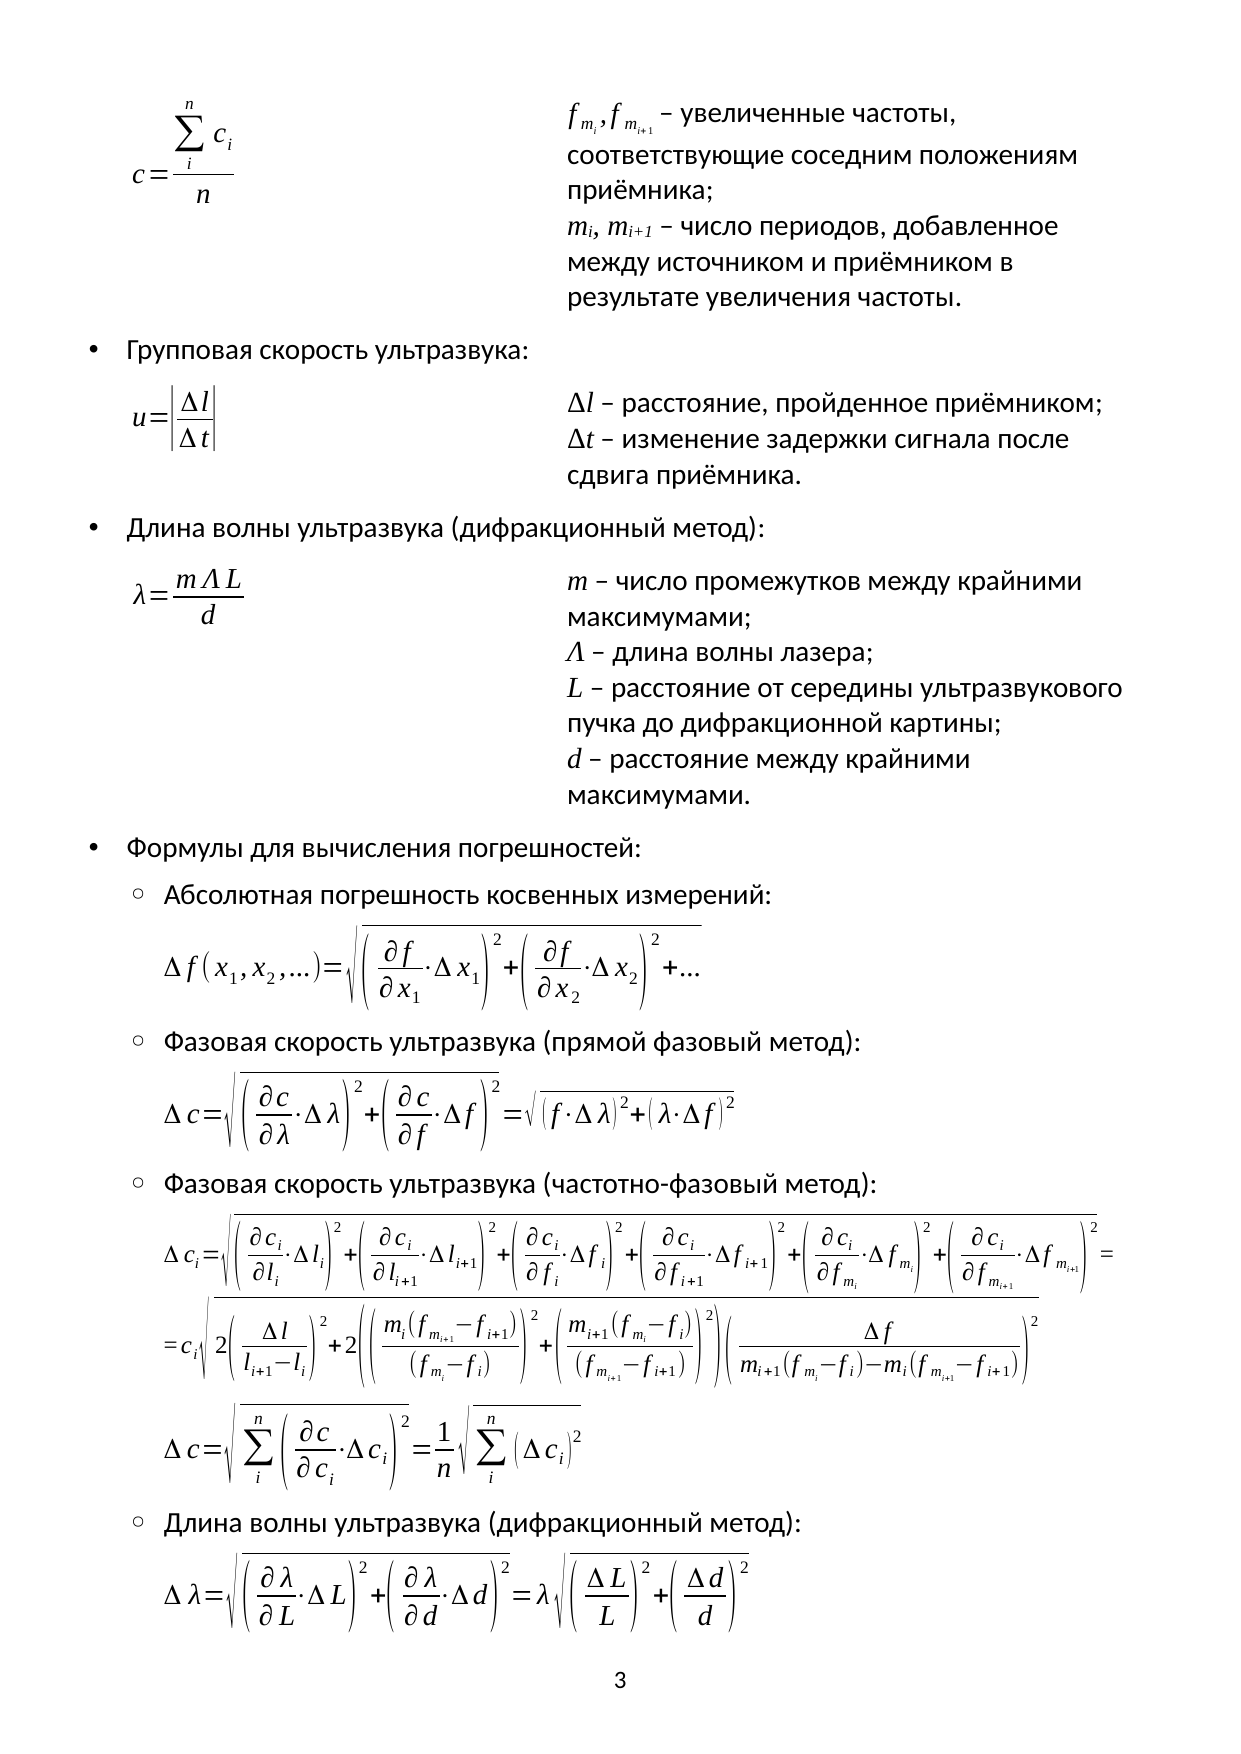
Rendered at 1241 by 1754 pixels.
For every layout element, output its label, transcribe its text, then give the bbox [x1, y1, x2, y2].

list Абсолютная погрешность косвенных измерений: [126, 876, 1152, 912]
table_header [126, 89, 561, 331]
list Фазовая скорость ультразвука (прямой фазовый метод): [126, 1023, 1152, 1059]
list Групповая скорость ультразвука: [88, 331, 1152, 367]
list Длина волны ультразвука (дифракционный метод): [88, 509, 1152, 544]
table_header Δl – расстояние, пройденное приёмником; Δt – изменение задержки сигнала после сдвига приёмника. [561, 379, 1152, 509]
table_header [126, 556, 561, 829]
list Длина волны ультразвука (дифракционный метод): [126, 1504, 1152, 1540]
table_header li, li+1 – соседние положения приёмника; fi, fi+1 – частоты, соответствующие соседним положениям приёмника; – увеличенные частоты, соответствующие соседним положениям приёмника; mi, mi+1 – число периодов, добавленное между источником и приёмником в результате увеличения частоты. [561, 89, 1152, 331]
table_header [126, 379, 561, 509]
table_header m – число промежутков между крайними максимумами; Λ – длина волны лазера; L – расстояние от середины ультразвукового пучка до дифракционной картины; d – расстояние между крайними максимумами. [561, 556, 1152, 829]
list Фазовая скорость ультразвука (частотно-фазовый метод): [126, 1165, 1152, 1201]
list Формулы для вычисления погрешностей: [88, 829, 1152, 864]
